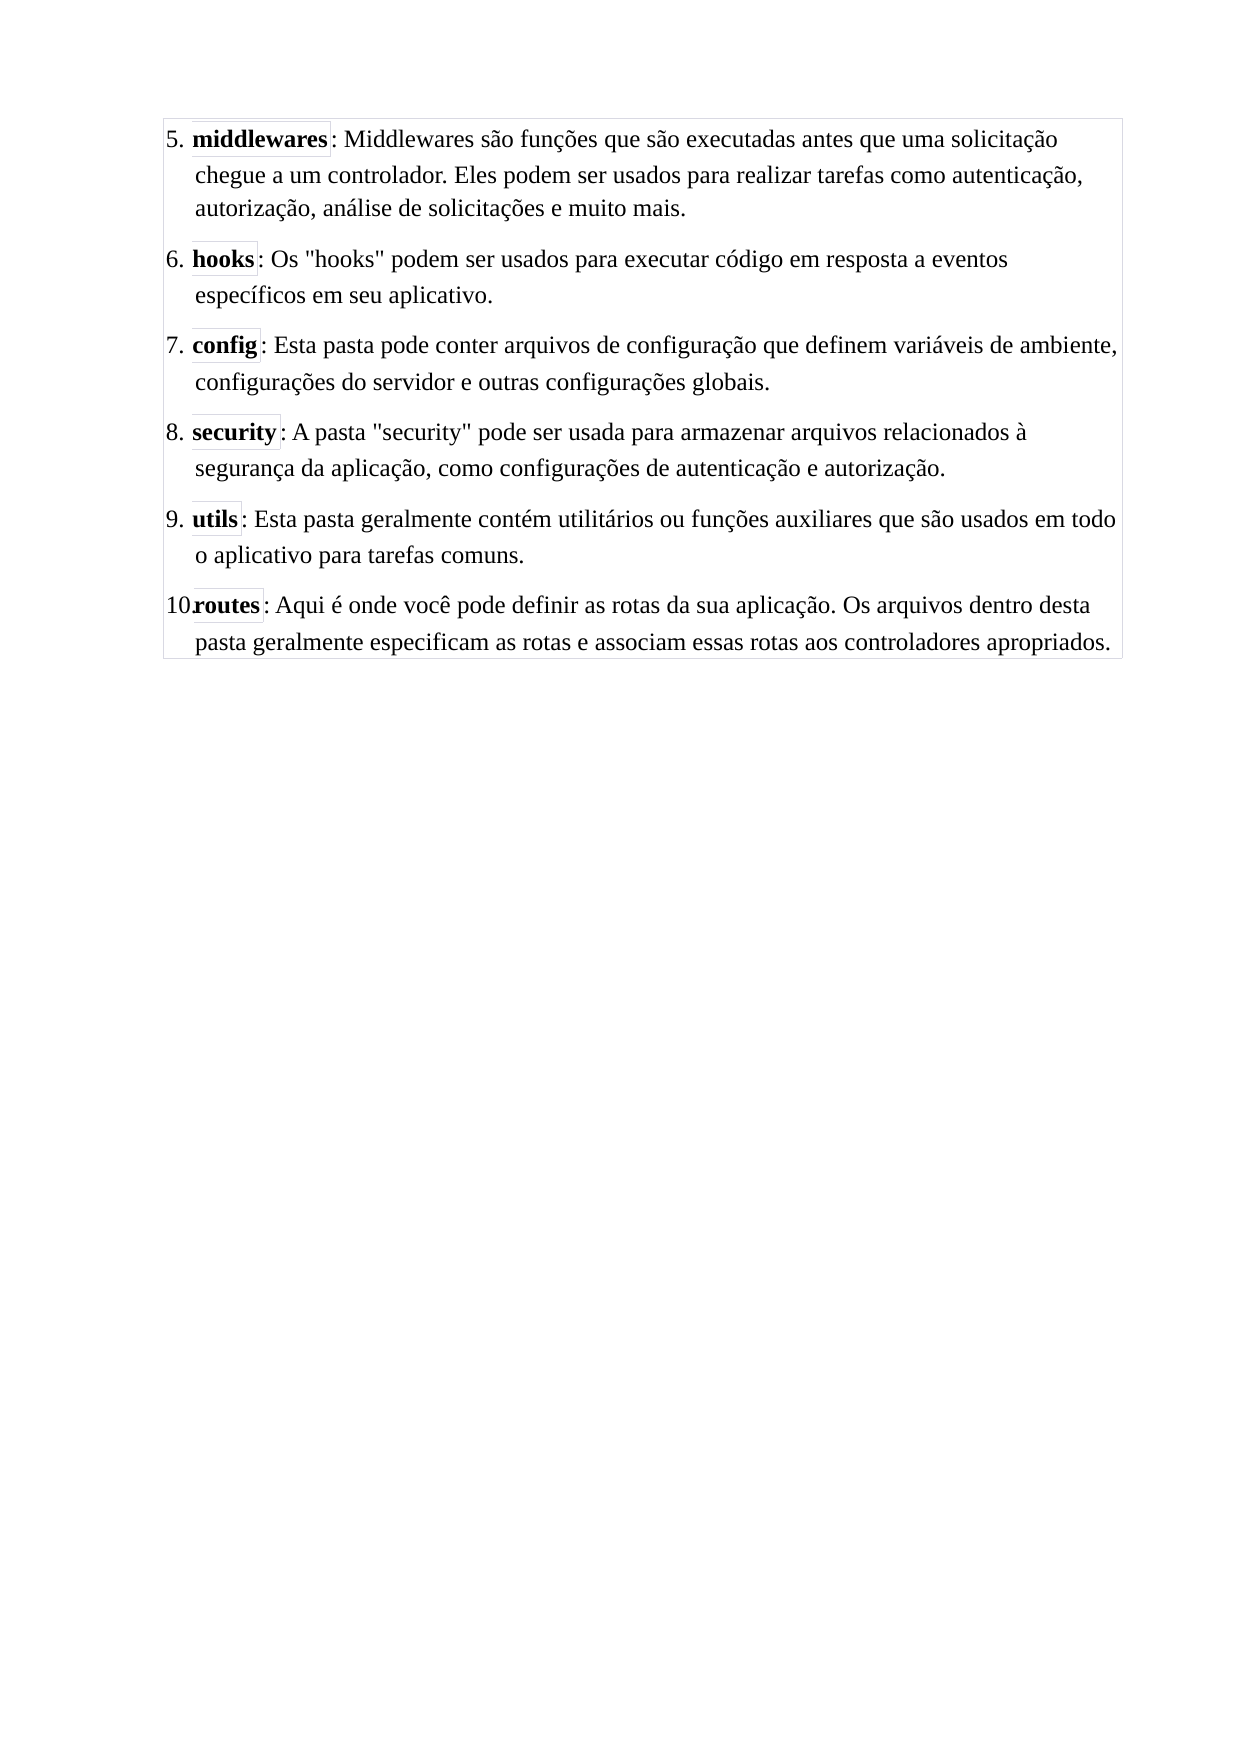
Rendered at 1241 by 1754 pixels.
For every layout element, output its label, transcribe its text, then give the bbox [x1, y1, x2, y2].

list hooks: Os "hooks" podem ser usados para executar código em resposta a eventos específicos em seu aplicativo. [164, 238, 1122, 309]
list utils: Esta pasta geralmente contém utilitários ou funções auxiliares que são usados em todo o aplicativo para tarefas comuns. [164, 498, 1122, 569]
list middlewares: Middlewares são funções que são executadas antes que uma solicitação chegue a um controlador. Eles podem ser usados para realizar tarefas como autenticação, autorização, análise de solicitações e muito mais. [164, 119, 1122, 222]
list routes: Aqui é onde você pode definir as rotas da sua aplicação. Os arquivos dentro desta pasta geralmente especificam as rotas e associam essas rotas aos controladores apropriados. [164, 584, 1122, 658]
list config: Esta pasta pode conter arquivos de configuração que definem variáveis de ambiente, configurações do servidor e outras configurações globais. [164, 324, 1122, 395]
list security: A pasta "security" pode ser usada para armazenar arquivos relacionados à segurança da aplicação, como configurações de autenticação e autorização. [164, 411, 1122, 482]
